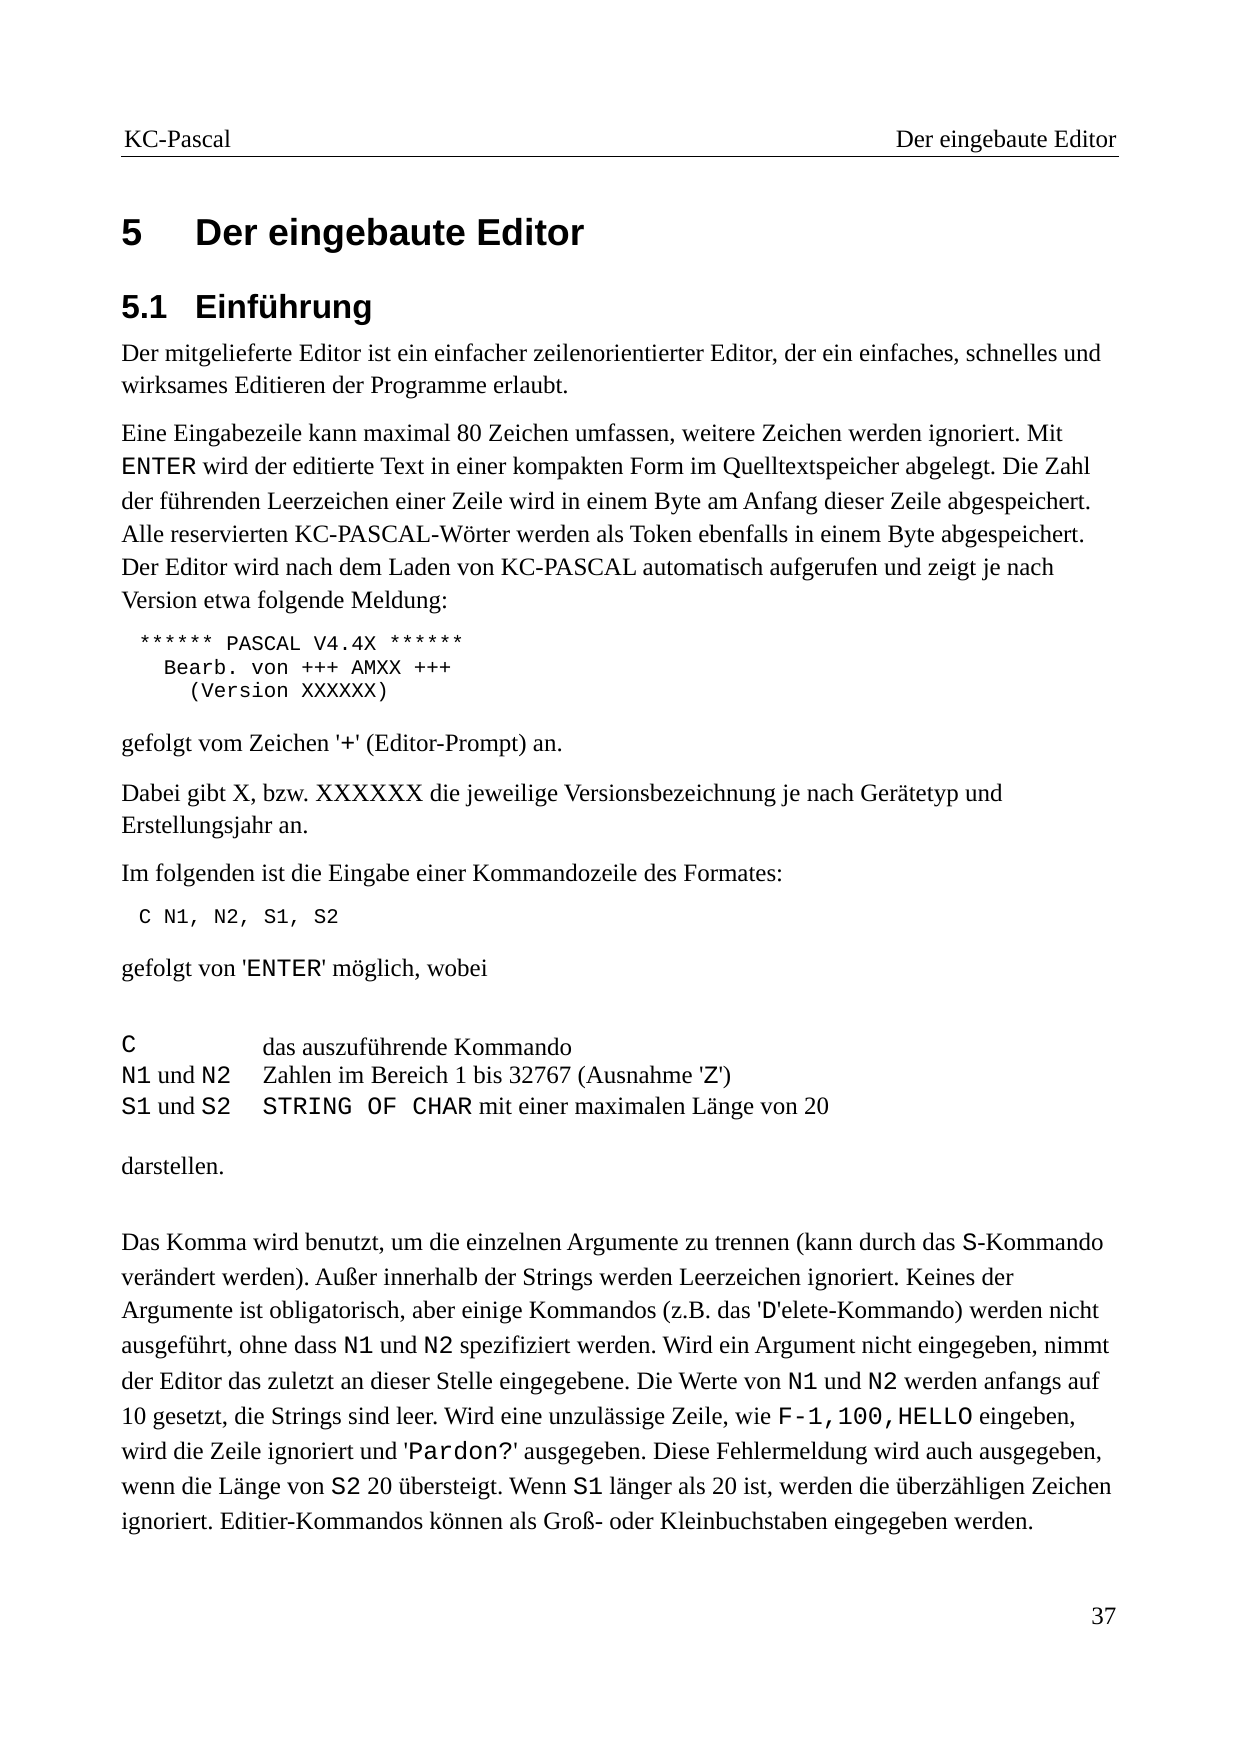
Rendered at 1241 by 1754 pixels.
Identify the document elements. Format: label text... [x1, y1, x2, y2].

subtitle Der eingebaute Editor [121, 210, 1119, 253]
text gefolgt vom Zeichen '+' (Editor-Prompt) an. [121, 728, 1119, 758]
text Im folgenden ist die Eingabe einer Kommandozeile des Formates: [121, 858, 1119, 887]
table_header C [121, 1032, 262, 1061]
table_cell STRING OF CHAR mit einer maximalen Länge von 20 [262, 1091, 1119, 1122]
text ****** PASCAL V4.4X ****** [139, 633, 1119, 657]
table_cell [121, 1122, 262, 1151]
text Bearb. von +++ AMXX +++ [139, 657, 1119, 680]
table_cell Zahlen im Bereich 1 bis 32767 (Ausnahme 'Z') [262, 1061, 1119, 1091]
text Eine Eingabezeile kann maximal 80 Zeichen umfassen, weitere Zeichen werden ignoriert. Mit ENTER wird der editierte Text in einer kompakten Form im Quelltextspeicher abgelegt. Die Zahl der führenden Leerzeichen einer Zeile wird in einem Byte am Anfang dieser Zeile abgespeichert. Alle reservierten KC-PASCAL-Wörter werden als Token ebenfalls in einem Byte abgespeichert. Der Editor wird nach dem Laden von KC-PASCAL automatisch aufgerufen und zeigt je nach Version etwa folgende Meldung: [121, 418, 1119, 614]
text Dabei gibt X, bzw. XXXXXX die jeweilige Versionsbezeichnung je nach Gerätetyp und Erstellungsjahr an. [121, 778, 1119, 839]
text C N1, N2, S1, S2 [139, 906, 1119, 929]
text Der mitgelieferte Editor ist ein einfacher zeilenorientierter Editor, der ein einfaches, schnelles und wirksames Editieren der Programme erlaubt. [121, 338, 1119, 399]
text darstellen. [121, 1151, 1119, 1180]
text (Version XXXXXX) [139, 680, 1119, 704]
table_cell [262, 1122, 1119, 1151]
table_cell S1 und S2 [121, 1091, 262, 1122]
text Das Komma wird benutzt, um die einzelnen Argumente zu trennen (kann durch das S-Kommando verändert werden). Außer innerhalb der Strings werden Leerzeichen ignoriert. Keines der Argumente ist obligatorisch, aber einige Kommandos (z.B. das 'D'elete-Kommando) werden nicht ausgeführt, ohne dass N1 und N2 spezifiziert werden. Wird ein Argument nicht eingegeben, nimmt der Editor das zuletzt an dieser Stelle eingegebene. Die Werte von N1 und N2 werden anfangs auf 10 gesetzt, die Strings sind leer. Wird eine unzulässige Zeile, wie F-1,100,HELLO eingeben, wird die Zeile ignoriert und 'Pardon?' ausgegeben. Diese Fehlermeldung wird auch ausgegeben, wenn die Länge von S2 20 übersteigt. Wenn S1 länger als 20 ist, werden die überzähligen Zeichen ignoriert. Editier-Kommandos können als Groß- oder Kleinbuchstaben eingegeben werden. [121, 1227, 1119, 1535]
table_header das auszuführende Kommando [262, 1032, 1119, 1061]
subtitle Einführung [121, 287, 1119, 325]
text gefolgt von 'ENTER' möglich, wobei [121, 953, 1119, 984]
table_cell N1 und N2 [121, 1061, 262, 1091]
